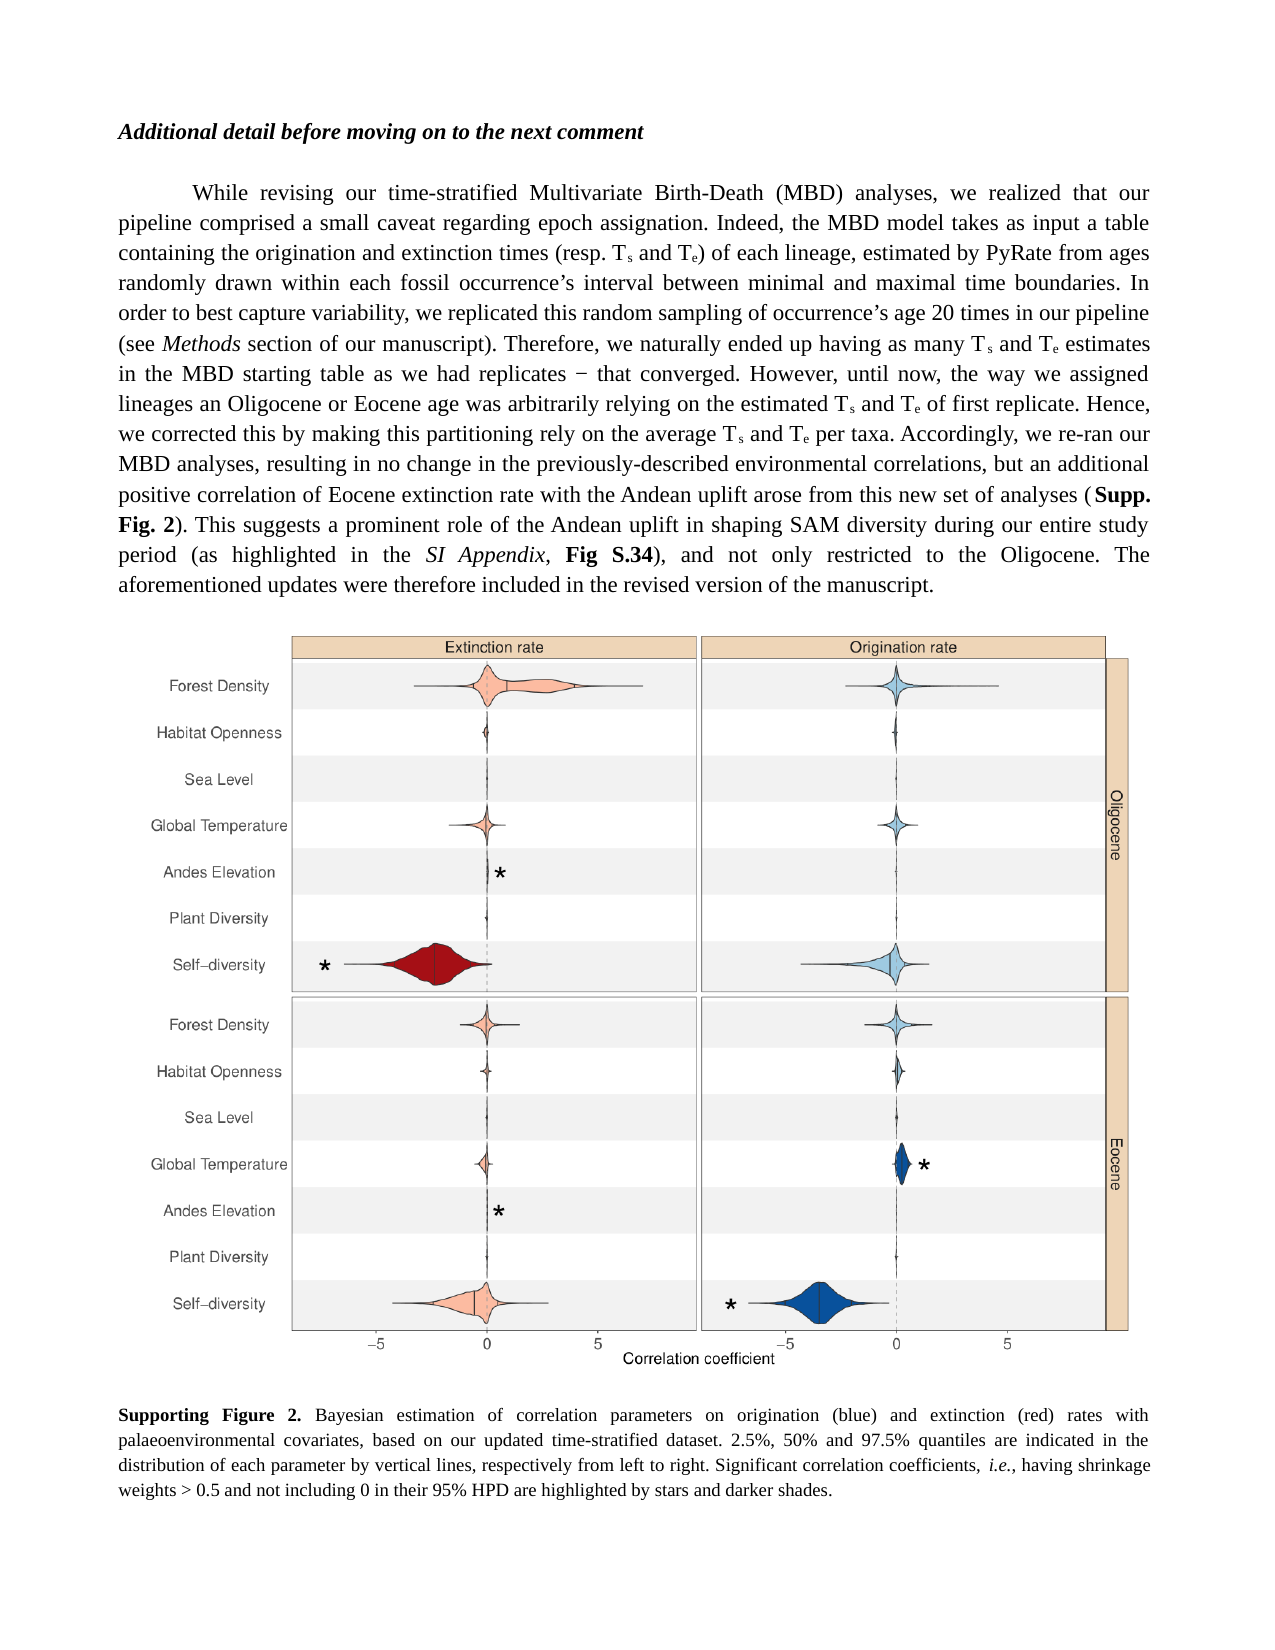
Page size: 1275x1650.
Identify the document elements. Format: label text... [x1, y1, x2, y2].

picture [146, 631, 1129, 1370]
text Supporting Figure 2. Bayesian estimation of correlation parameters on origination (blue) and extinction (red) rates with palaeoenvironmental covariates, based on our updated time-stratified dataset. 2.5%, 50% and 97.5% quantiles are indicated in the distribution of each parameter by vertical lines, respectively from left to right. Significant correlation coefficients, i.e., having shrinkage weights > 0.5 and not including 0 in their 95% HPD are highlighted by stars and darker shades. [118, 1404, 1151, 1500]
text While revising our time-stratified Multivariate Birth-Death (MBD) analyses, we realized that our pipeline comprised a small caveat regarding epoch assignation. Indeed, the MBD model takes as input a table containing the origination and extinction times (resp. Ts and Te) of each lineage, estimated by PyRate from ages randomly drawn within each fossil occurrence’s interval between minimal and maximal time boundaries. In order to best capture variability, we replicated this random sampling of occurrence’s age 20 times in our pipeline (see Methods section of our manuscript). Therefore, we naturally ended up having as many Ts and Te estimates in the MBD starting table as we had replicates − that converged. However, until now, the way we assigned lineages an Oligocene or Eocene age was arbitrarily relying on the estimated Ts and Te of first replicate. Hence, we corrected this by making this partitioning rely on the average Ts and Te per taxa. Accordingly, we re-ran our MBD analyses, resulting in no change in the previously-described environmental correlations, but an additional positive correlation of Eocene extinction rate with the Andean uplift arose from this new set of analyses (Supp. Fig. 2). This suggests a prominent role of the Andean uplift in shaping SAM diversity during our entire study period (as highlighted in the SI Appendix, Fig S.34), and not only restricted to the Oligocene. The aforementioned updates were therefore included in the revised version of the manuscript. [118, 178, 1151, 598]
text Additional detail before moving on to the next comment [118, 118, 1151, 144]
